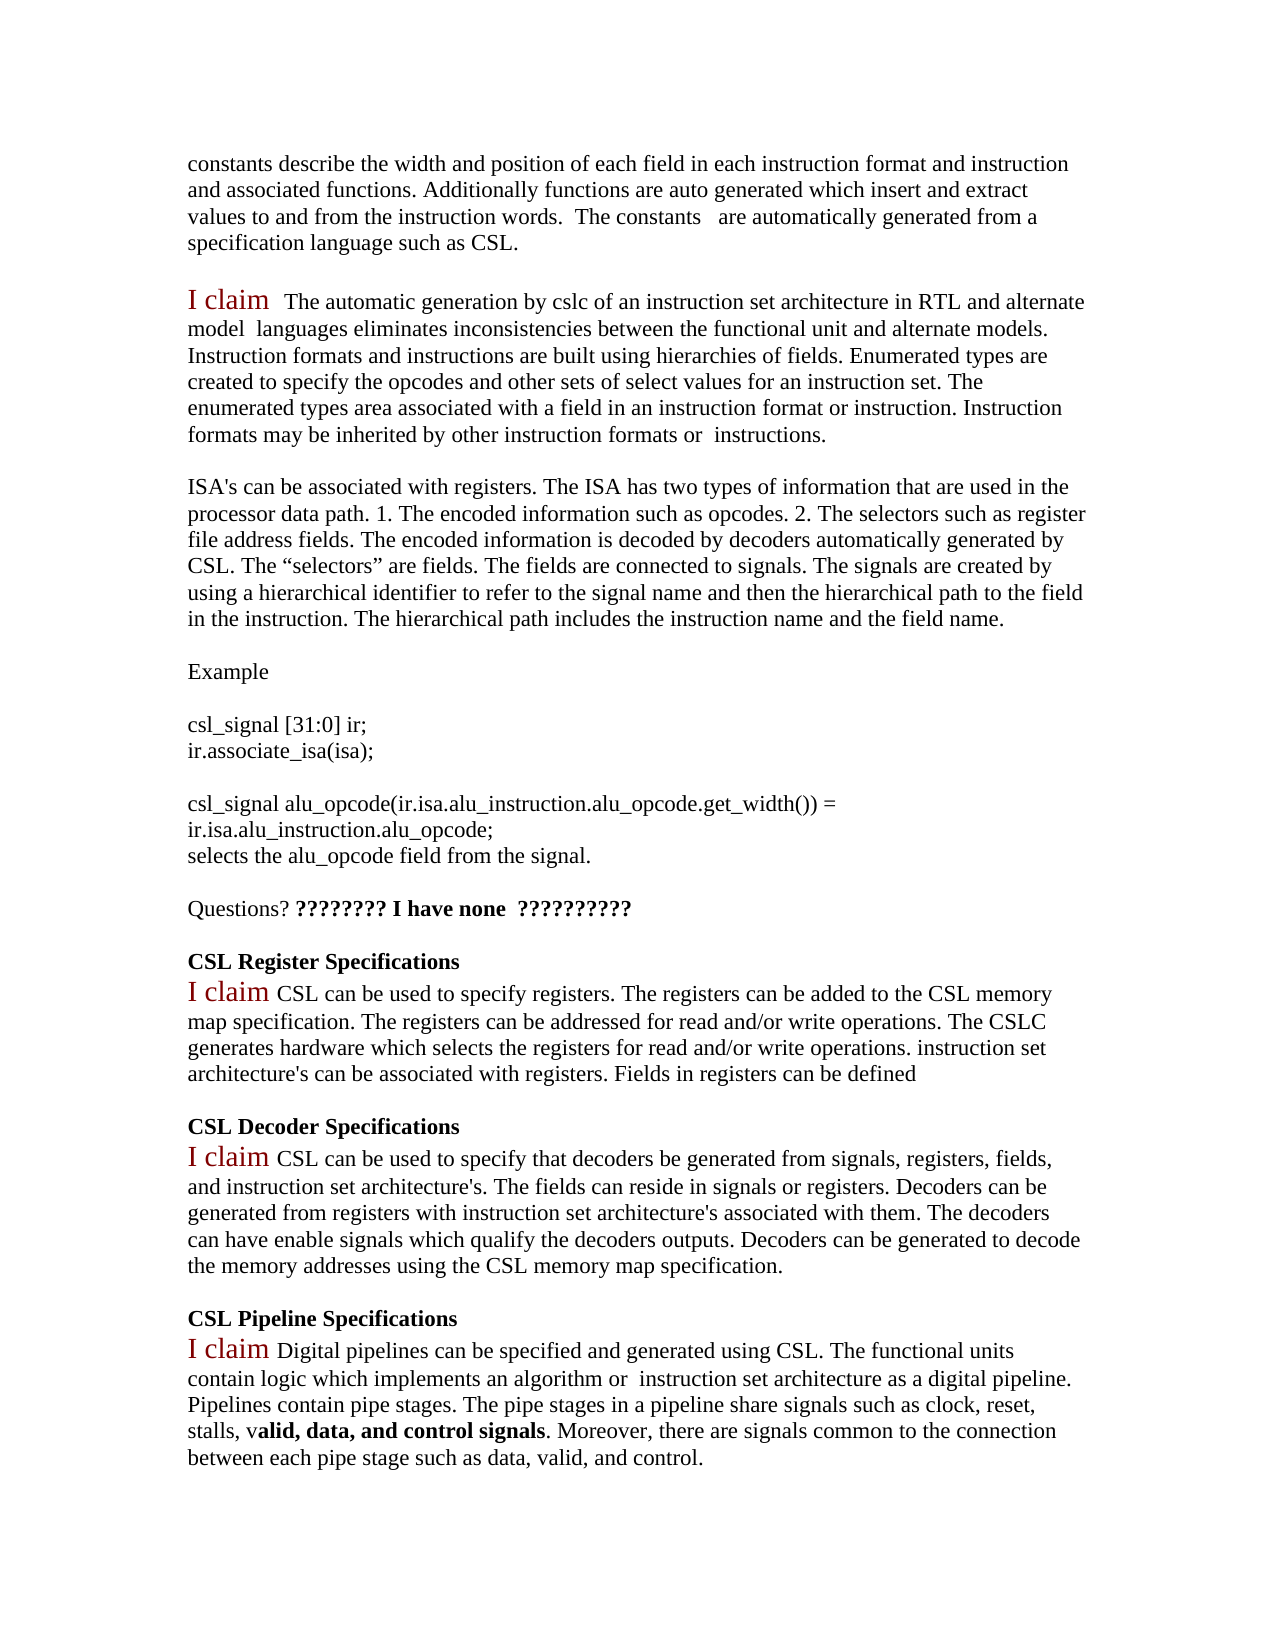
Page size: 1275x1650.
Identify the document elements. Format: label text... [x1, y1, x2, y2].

text I claim CSL can be used to specify registers. The registers can be added to the CSL memory map specification. The registers can be addressed for read and/or write operations. The CSLC generates hardware which selects the registers for read and/or write operations. instruction set architecture's can be associated with registers. Fields in registers can be defined [187, 974, 1087, 1087]
text constants describe the width and position of each field in each instruction format and instruction and associated functions. Additionally functions are auto generated which insert and extract values to and from the instruction words. The constants are automatically generated from a specification language such as CSL. [187, 150, 1087, 255]
text I claim The automatic generation by cslc of an instruction set architecture in RTL and alternate model languages eliminates inconsistencies between the functional unit and alternate models. Instruction formats and instructions are built using hierarchies of fields. Enumerated types are created to specify the opcodes and other sets of select values for an instruction set. The enumerated types area associated with a field in an instruction format or instruction. Instruction formats may be inherited by other instruction formats or instructions. [187, 282, 1087, 447]
text CSL Register Specifications [187, 948, 1087, 974]
text I claim CSL can be used to specify that decoders be generated from signals, registers, fields, and instruction set architecture's. The fields can reside in signals or registers. Decoders can be generated from registers with instruction set architecture's associated with them. The decoders can have enable signals which qualify the decoders outputs. Decoders can be generated to decode the memory addresses using the CSL memory map specification. [187, 1139, 1087, 1278]
text Example csl_signal [31:0] ir; ir.associate_isa(isa); csl_signal alu_opcode(ir.isa.alu_instruction.alu_opcode.get_width()) = ir.isa.alu_instruction.alu_opcode; selects the alu_opcode field from the signal. Questions? ???????? I have none ?????????? [187, 658, 1087, 921]
text ISA's can be associated with registers. The ISA has two types of information that are used in the processor data path. 1. The encoded information such as opcodes. 2. The selectors such as register file address fields. The encoded information is decoded by decoders automatically generated by CSL. The “selectors” are fields. The fields are connected to signals. The signals are created by using a hierarchical identifier to refer to the signal name and then the hierarchical path to the field in the instruction. The hierarchical path includes the instruction name and the field name. [187, 473, 1087, 632]
text CSL Pipeline Specifications [187, 1305, 1087, 1331]
text CSL Decoder Specifications [187, 1113, 1087, 1139]
text I claim Digital pipelines can be specified and generated using CSL. The functional units contain logic which implements an algorithm or instruction set architecture as a digital pipeline. Pipelines contain pipe stages. The pipe stages in a pipeline share signals such as clock, reset, stalls, valid, data, and control signals. Moreover, there are signals common to the connection between each pipe stage such as data, valid, and control. [187, 1331, 1087, 1470]
